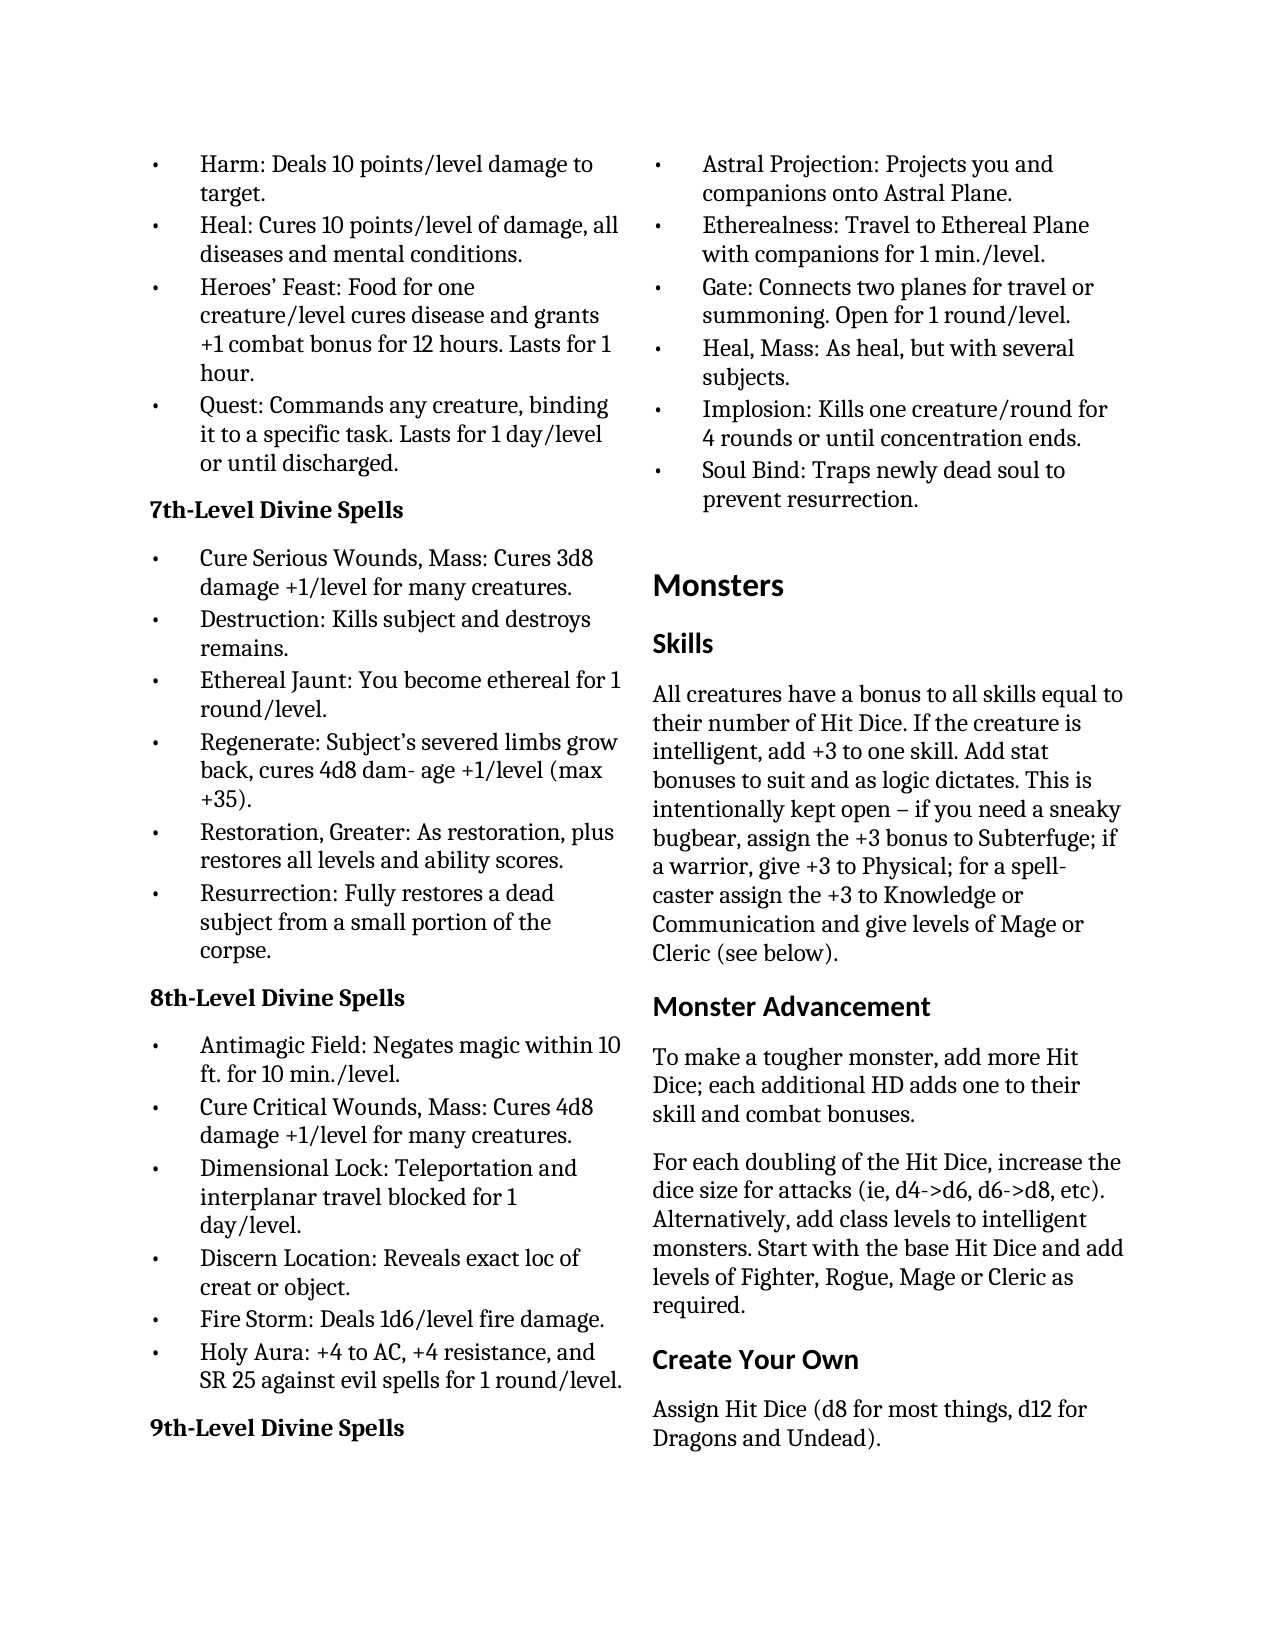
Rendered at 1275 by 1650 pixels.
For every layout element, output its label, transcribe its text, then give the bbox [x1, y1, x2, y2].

subtitle Monster Advancement [652, 988, 1125, 1024]
list Fire Storm: Deals 1d6/level fire damage. [150, 1305, 622, 1334]
subtitle Skills [652, 625, 1125, 661]
list Antimagic Field: Negates magic within 10 ft. for 10 min./level. [150, 1031, 622, 1089]
list Implosion: Kills one creature/round for 4 rounds or until concentration ends. [652, 395, 1125, 452]
list Holy Aura: +4 to AC, +4 resistance, and SR 25 against evil spells for 1 round/level. [150, 1337, 622, 1395]
text All creatures have a bonus to all skills equal to their number of Hit Dice. If the creature is intelligent, add +3 to one skill. Add stat bonuses to suit and as logic dictates. This is intentionally kept open – if you need a sneaky bugbear, assign the +3 bonus to Subterfuge; if a warrior, give +3 to Physical; for a spell-caster assign the +3 to Knowledge or Communication and give levels of Mage or Cleric (see below). [652, 680, 1125, 967]
text For each doubling of the Hit Dice, increase the dice size for attacks (ie, d4->d6, d6->d8, etc). Alternatively, add class levels to intelligent monsters. Start with the base Hit Dice and add levels of Fighter, Rogue, Mage or Cleric as required. [652, 1147, 1125, 1320]
list Astral Projection: Projects you and companions onto Astral Plane. [652, 150, 1125, 207]
list Discern Location: Reveals exact loc of creat or object. [150, 1244, 622, 1301]
subtitle Create Your Own [652, 1341, 1125, 1376]
list Etherealness: Travel to Ethereal Plane with companions for 1 min./level. [652, 211, 1125, 269]
list Heal: Cures 10 points/level of damage, all diseases and mental conditions. [150, 211, 622, 269]
list Harm: Deals 10 points/level damage to target. [150, 150, 622, 207]
list Cure Critical Wounds, Mass: Cures 4d8 damage +1/level for many creatures. [150, 1092, 622, 1150]
list Destruction: Kills subject and destroys remains. [150, 605, 622, 662]
list Cure Serious Wounds, Mass: Cures 3d8 damage +1/level for many creatures. [150, 544, 622, 601]
subtitle Monsters [652, 564, 1125, 604]
list Dimensional Lock: Teleportation and interplanar travel blocked for 1 day/level. [150, 1154, 622, 1240]
list Restoration, Greater: As restoration, plus restores all levels and ability scores. [150, 817, 622, 875]
list Gate: Connects two planes for travel or summoning. Open for 1 round/level. [652, 272, 1125, 330]
list Soul Bind: Traps newly dead soul to prevent resurrection. [652, 456, 1125, 514]
list Heroes’ Feast: Food for one creature/level cures disease and grants +1 combat bonus for 12 hours. Lasts for 1 hour. [150, 272, 622, 387]
text 8th-Level Divine Spells [150, 984, 622, 1012]
list Heal, Mass: As heal, but with several subjects. [652, 334, 1125, 391]
list Ethereal Jaunt: You become ethereal for 1 round/level. [150, 666, 622, 724]
list Resurrection: Fully restores a dead subject from a small portion of the corpse. [150, 879, 622, 965]
list Quest: Commands any creature, binding it to a specific task. Lasts for 1 day/level or until discharged. [150, 391, 622, 477]
text Assign Hit Dice (d8 for most things, d12 for Dragons and Undead). [652, 1395, 1125, 1453]
text To make a tougher monster, add more Hit Dice; each additional HD adds one to their skill and combat bonuses. [652, 1042, 1125, 1129]
list Regenerate: Subject’s severed limbs grow back, cures 4d8 dam- age +1/level (max +35). [150, 727, 622, 814]
text 7th-Level Divine Spells [150, 496, 622, 525]
text 9th-Level Divine Spells [150, 1414, 622, 1442]
